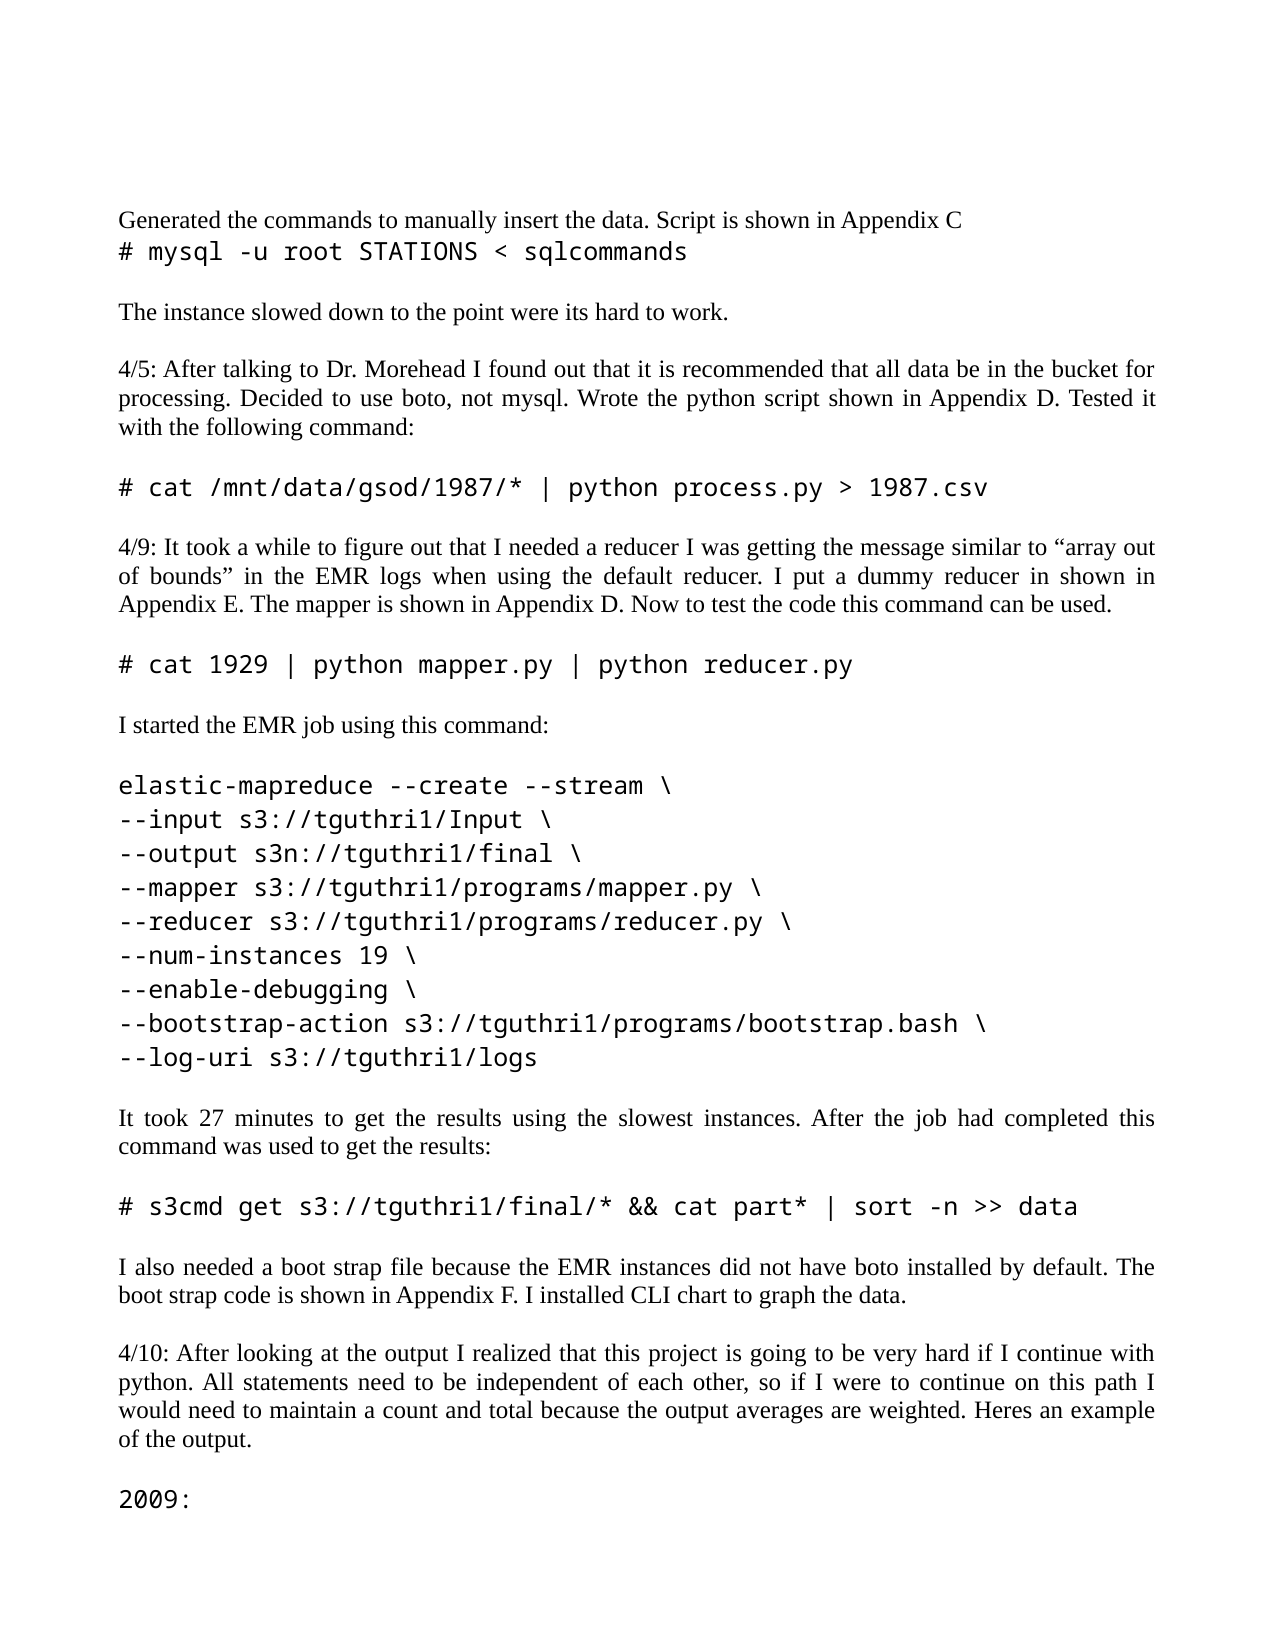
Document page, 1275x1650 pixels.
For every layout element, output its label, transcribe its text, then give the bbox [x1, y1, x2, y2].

text --input s3://tguthri1/Input \ [118, 801, 1157, 835]
text --mapper s3://tguthri1/programs/mapper.py \ [118, 869, 1157, 903]
text 2009: [118, 1482, 1157, 1516]
text elastic-mapreduce --create --stream \ [118, 767, 1157, 801]
text It took 27 minutes to get the results using the slowest instances. After the job had completed this command was used to get the results: [118, 1103, 1157, 1160]
text 4/9: It took a while to figure out that I needed a reducer I was getting the message similar to “array out of bounds” in the EMR logs when using the default reducer. I put a dummy reducer in shown in Appendix E. The mapper is shown in Appendix D. Now to test the code this command can be used. [118, 532, 1157, 618]
text --num-instances 19 \ [118, 938, 1157, 972]
text # cat 1929 | python mapper.py | python reducer.py [118, 647, 1157, 681]
text # mysql -u root STATIONS < sqlcommands [118, 234, 1157, 268]
text --reducer s3://tguthri1/programs/reducer.py \ [118, 903, 1157, 938]
text --enable-debugging \ [118, 972, 1157, 1006]
text --log-uri s3://tguthri1/logs [118, 1040, 1157, 1074]
text # s3cmd get s3://tguthri1/final/* && cat part* | sort -n >> data [118, 1189, 1157, 1223]
text --output s3n://tguthri1/final \ [118, 835, 1157, 869]
text I started the EMR job using this command: [118, 710, 1157, 738]
text # cat /mnt/data/gsod/1987/* | python process.py > 1987.csv [118, 469, 1157, 503]
text I also needed a boot strap file because the EMR instances did not have boto installed by default. The boot strap code is shown in Appendix F. I installed CLI chart to graph the data. [118, 1252, 1157, 1309]
text The instance slowed down to the point were its hard to work. [118, 297, 1157, 325]
text 4/5: After talking to Dr. Morehead I found out that it is recommended that all data be in the bucket for processing. Decided to use boto, not mysql. Wrote the python script shown in Appendix D. Tested it with the following command: [118, 354, 1157, 440]
text --bootstrap-action s3://tguthri1/programs/bootstrap.bash \ [118, 1006, 1157, 1040]
text 4/10: After looking at the output I realized that this project is going to be very hard if I continue with python. All statements need to be independent of each other, so if I were to continue on this path I would need to maintain a count and total because the output averages are weighted. Heres an example of the output. [118, 1338, 1157, 1453]
text Generated the commands to manually insert the data. Script is shown in Appendix C [118, 205, 1157, 234]
